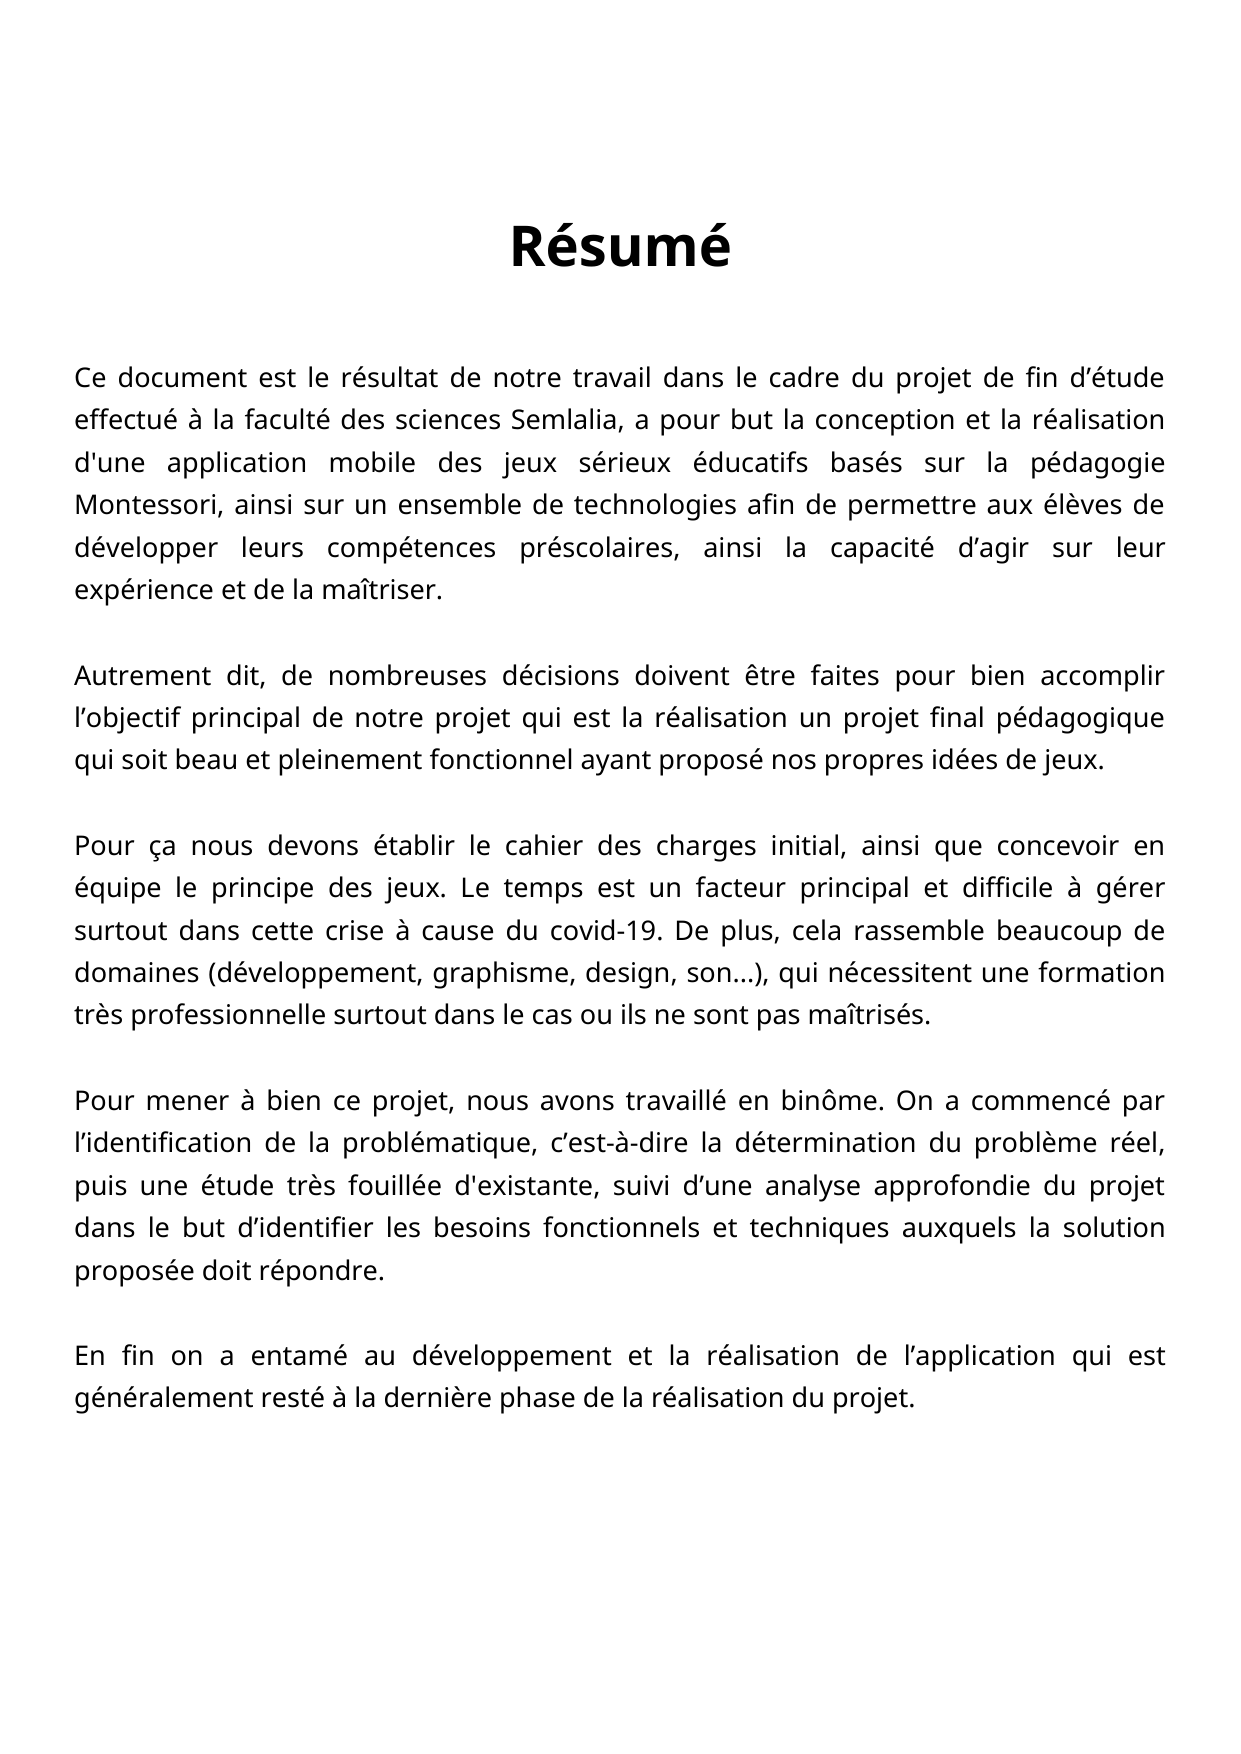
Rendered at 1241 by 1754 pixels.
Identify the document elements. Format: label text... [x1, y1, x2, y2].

text Résumé [74, 207, 1167, 283]
text Autrement dit, de nombreuses décisions doivent être faites pour bien accomplir l’objectif principal de notre projet qui est la réalisation un projet final pédagogique qui soit beau et pleinement fonctionnel ayant proposé nos propres idées de jeux. [74, 656, 1167, 778]
text Pour ça nous devons établir le cahier des charges initial, ainsi que concevoir en équipe le principe des jeux. Le temps est un facteur principal et difficile à gérer surtout dans cette crise à cause du covid-19. De plus, cela rassemble beaucoup de domaines (développement, graphisme, design, son...), qui nécessitent une formation très professionnelle surtout dans le cas ou ils ne sont pas maîtrisés. [74, 826, 1167, 1033]
text Pour mener à bien ce projet, nous avons travaillé en binôme. On a commencé par l’identification de la problématique, c’est-à-dire la détermination du problème réel, puis une étude très fouillée d'existante, suivi d’une analyse approfondie du projet dans le but d’identifier les besoins fonctionnels et techniques auxquels la solution proposée doit répondre. [74, 1081, 1167, 1288]
text Ce document est le résultat de notre travail dans le cadre du projet de fin d’étude effectué à la faculté des sciences Semlalia, a pour but la conception et la réalisation d'une application mobile des jeux sérieux éducatifs basés sur la pédagogie Montessori, ainsi sur un ensemble de technologies afin de permettre aux élèves de développer leurs compétences préscolaires, ainsi la capacité d’agir sur leur expérience et de la maîtriser. [74, 358, 1167, 607]
text En fin on a entamé au développement et la réalisation de l’application qui est généralement resté à la dernière phase de la réalisation du projet. [74, 1336, 1167, 1416]
